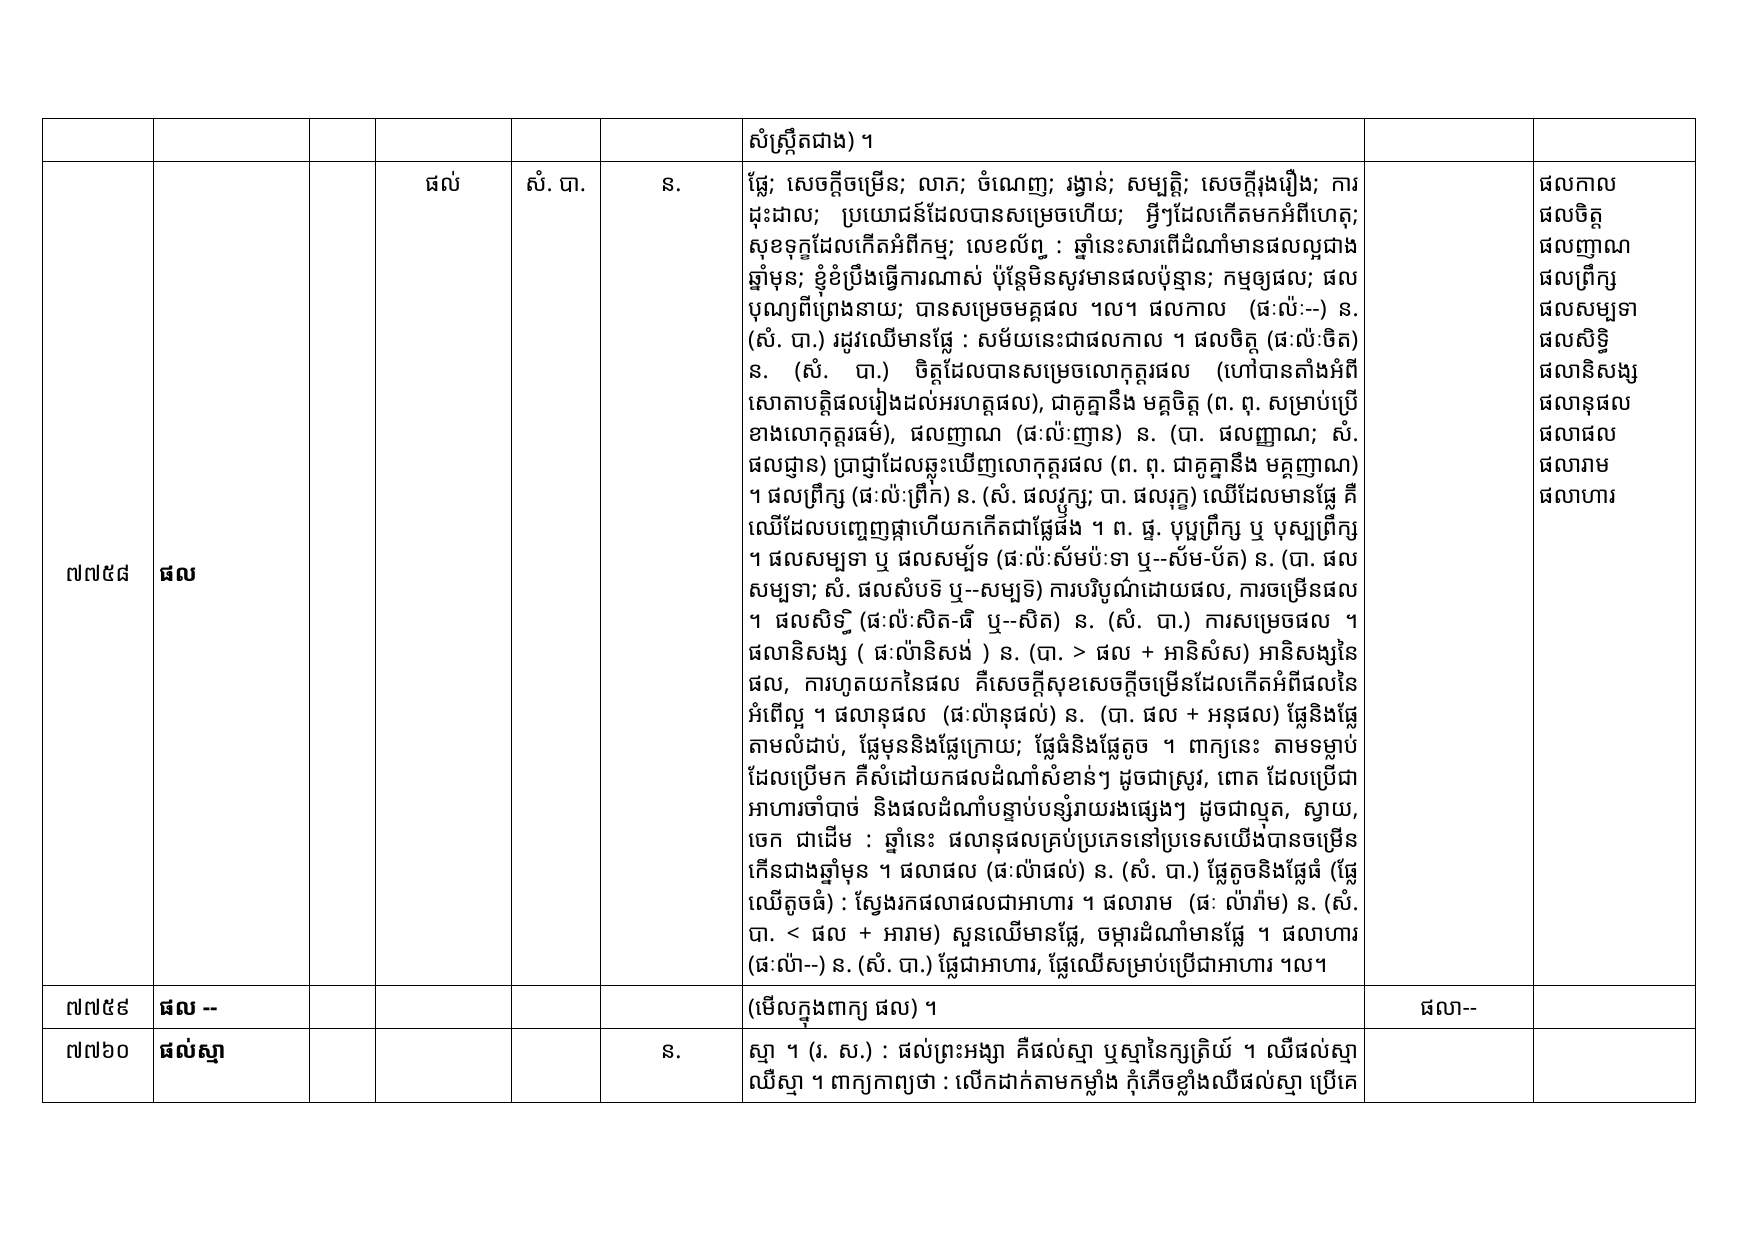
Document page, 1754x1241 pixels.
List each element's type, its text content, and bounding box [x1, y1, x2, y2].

table_cell ៧៧៥៨ [43, 162, 153, 985]
table_cell [310, 986, 375, 1028]
table_cell ផល -- [154, 986, 309, 1028]
table_cell [512, 119, 600, 161]
table_cell [310, 119, 375, 161]
table_cell [1365, 162, 1533, 985]
table_cell ផ្លែ; សេចក្ដី​ចម្រើន; លាភ; ចំណេញ; រង្វាន់; សម្បត្តិ; សេចក្ដី​រុងរឿង; ការ​ដុះដាល; ប្រយោជន៍​ដែល​បាន​សម្រេច​ហើយ; អ្វី​ៗ​ដែល​កើត​មក​អំពី​ហេតុ; សុខ​ទុក្ខ​ដែល​កើត​អំពី​កម្ម; លេខល័ព្ធ : ​ឆ្នាំ​នេះ​សារពើ​ដំណាំ​មាន​ផល​ល្អ​ជាង​ឆ្នាំ​មុន; ខ្ញុំ​ខំ​ប្រឹង​ធ្វើ​ការ​ណាស់ ប៉ុន្តែ​មិន​សូវ​មាន​ផល​ប៉ុន្មាន; កម្ម​ឲ្យ​ផល; ផល​បុណ្យ​ពី​ព្រេង​នាយ; បាន​សម្រេច​មគ្គ​ផល ។ល។ ផល​កាល (ផៈល៉ៈ--) ន. (សំ. បា.) រដូវ​ឈើ​មាន​ផ្លែ : សម័យ​នេះ​ជា​ផល​កាល ។ ផល​ចិត្ត (ផៈល៉ៈចិត) ន. (សំ. បា.) ចិត្ត​ដែល​បាន​សម្រេច​លោកុត្តរ​ផល (ហៅ​បាន​តាំង​អំពី​សោតាបត្តិ​ផល​រៀង​ដល់​អរហត្ត​ផល), ជា​គូ​គ្នា​នឹង មគ្គ​ចិត្ត (ព. ពុ. សម្រាប់​ប្រើ​ខាង​លោកុត្តរ​ធម៌), ផល​ញាណ (ផៈល៉ៈញាន) ន. (បា. ផលញ្ញាណ; សំ. ផលជ្ញាន) ប្រាជ្ញា​ដែល​ឆ្លុះ​ឃើញ​លោកុត្តរ​ផល (ព. ពុ. ជា​គូ​គ្នា​នឹង មគ្គ​ញាណ) ។ ផល​ព្រឹក្ស (ផៈល៉ៈព្រឹក) ន. (សំ. ផលវ្ឫក្ស; បា. ផល​រុក្ខ) ឈើ​ដែល​មាន​ផ្លែ គឺ​ឈើ​ដែល​បញ្ចេញ​ផ្កា​ហើយ​ក​កើត​ជា​ផ្លែ​ផង ។ ព. ផ្ទ. បុប្ផ​ព្រឹក្ស ឬ បុស្ប​ព្រឹក្ស ។ ផល​សម្បទា ឬ ផល​សម្ប័ទ (ផៈល៉ៈស័មប៉ៈទា ឬ--ស័ម-ប័ត) ន. (បា. ផល​សម្បទា; សំ. ផល​សំបទ៑ ឬ--សម្បទ៑) ការ​បរិបូណ៌​ដោយ​ផល, ការ​ចម្រើន​ផល ។ ផល​សិទ្ធិ (ផៈល៉ៈសិត-ធិ ឬ--សិត) ន. (សំ. បា.) ការ​សម្រេច​ផល ។ ផលានិសង្ស ( ផៈល៉ានិសង់ ) ន. (បា. > ផល + អានិសំស) អានិសង្ស​នៃ​ផល, ការ​ហូត​យក​នៃ​ផល គឺ​សេចក្ដី​សុខ​សេច​ក្ដី​ចម្រើន​ដែល​កើត​អំពី​ផល​នៃ​អំពើ​ល្អ ។ ផលានុផល (ផៈល៉ានុផល់) ន. (បា. ផល + អនុផល) ផ្លែ​និង​ផ្លែ​តាម​លំដាប់, ផ្លែ​មុន​និង​ផ្លែ​ក្រោយ; ផ្លែ​ធំ​និង​ផ្លែ​តូច ។ ពាក្យ​នេះ តាម​ទម្លាប់​ដែល​ប្រើ​មក គឺ​សំដៅ​យក​ផល​ដំណាំ​សំខាន់​ៗ ដូច​ជា​ស្រូវ, ពោត ដែល​ប្រើ​ជា​អាហារ​ចាំបាច់ និង​ផល​ដំណាំ​បន្ទាប់​បន្សំ​រាយ​រង​ផ្សេង​ៗ ដូច​ជា​ល្មុត, ស្វាយ, ចេក ជាដើម : ឆ្នាំ​នេះ ផលានុផល​គ្រប់​ប្រភេទ​នៅ​ប្រទេស​យើង​បាន​ចម្រើន​កើន​ជាង​ឆ្នាំ​មុន ។ ផលាផល (ផៈល៉ាផល់) ន. (សំ. បា.) ផ្លែ​តូច​និង​ផ្លែ​ធំ (ផ្លែ​ឈើ​តូច​ធំ) : ស្វែង​រក​ផលាផល​ជា​អាហារ ។ ផលារាម (ផៈ ល៉ារ៉ាម) ន. (សំ. បា. < ផល + អារាម) សួន​ឈើ​មាន​ផ្លែ, ចម្ការ​ដំណាំ​មាន​ផ្លែ ។ ផលាហារ (ផៈល៉ា--) ន. (សំ. បា.) ផ្លែ​ជា​អាហារ, ផ្លែ​ឈើ​សម្រាប់​ប្រើ​ជា​អាហារ ។ល។ [743, 162, 1364, 985]
table_cell [1365, 119, 1533, 161]
table_cell ផល់​ស្មា [154, 1029, 309, 1102]
table_cell ន. [601, 1029, 742, 1102]
table_cell [376, 1029, 511, 1102]
table_cell ន. [601, 162, 742, 985]
table_cell [512, 1029, 600, 1102]
table_cell [1534, 119, 1695, 161]
table_cell [601, 986, 742, 1028]
table_cell សំ. បា. [512, 162, 600, 985]
table_cell [154, 119, 309, 161]
table_cell ៧៧៥៩ [43, 986, 153, 1028]
table_cell [1365, 1029, 1533, 1102]
table_cell សំស្ក្រឹត​ជាង) ។ [743, 119, 1364, 161]
table_cell [512, 986, 600, 1028]
table_cell [376, 986, 511, 1028]
table_cell ផល់ [376, 162, 511, 985]
table_cell [43, 119, 153, 161]
table_cell ស្មា ។ (រ. ស.) : ផល់​ព្រះ​អង្សា គឺ​ផល់​ស្មា ឬ​ស្មា​នៃ​ក្សត្រិយ៍ ។ ឈឺ​ផល់​ស្មា ឈឺ​ស្មា ។ ពាក្យ​កាព្យ​ថា : លើក​ដាក់​តាម​កម្លាំង កុំ​ភើច​ខ្លាំង​ឈឺ​ផល់​ស្មា ប្រើ​គេ​ [743, 1029, 1364, 1102]
table_cell [310, 162, 375, 985]
table_cell [310, 1029, 375, 1102]
table_cell [376, 119, 511, 161]
table_cell ផលកាល ផលចិត្ត ផលញាណ ផលព្រឹក្ស ផលសម្បទា ផលសិទ្ធិ ផលានិសង្ស ផលានុ​ផល ផលាផល ផលារាម ផលាហារ [1534, 162, 1695, 985]
table_cell ផល [154, 162, 309, 985]
table_cell [1534, 986, 1695, 1028]
table_cell ផលា-- [1365, 986, 1533, 1028]
table_cell [601, 119, 742, 161]
table_cell (មើល​ក្នុង​ពាក្យ ផល) ។ [743, 986, 1364, 1028]
table_cell ៧៧៦០ [43, 1029, 153, 1102]
table_cell [1534, 1029, 1695, 1102]
